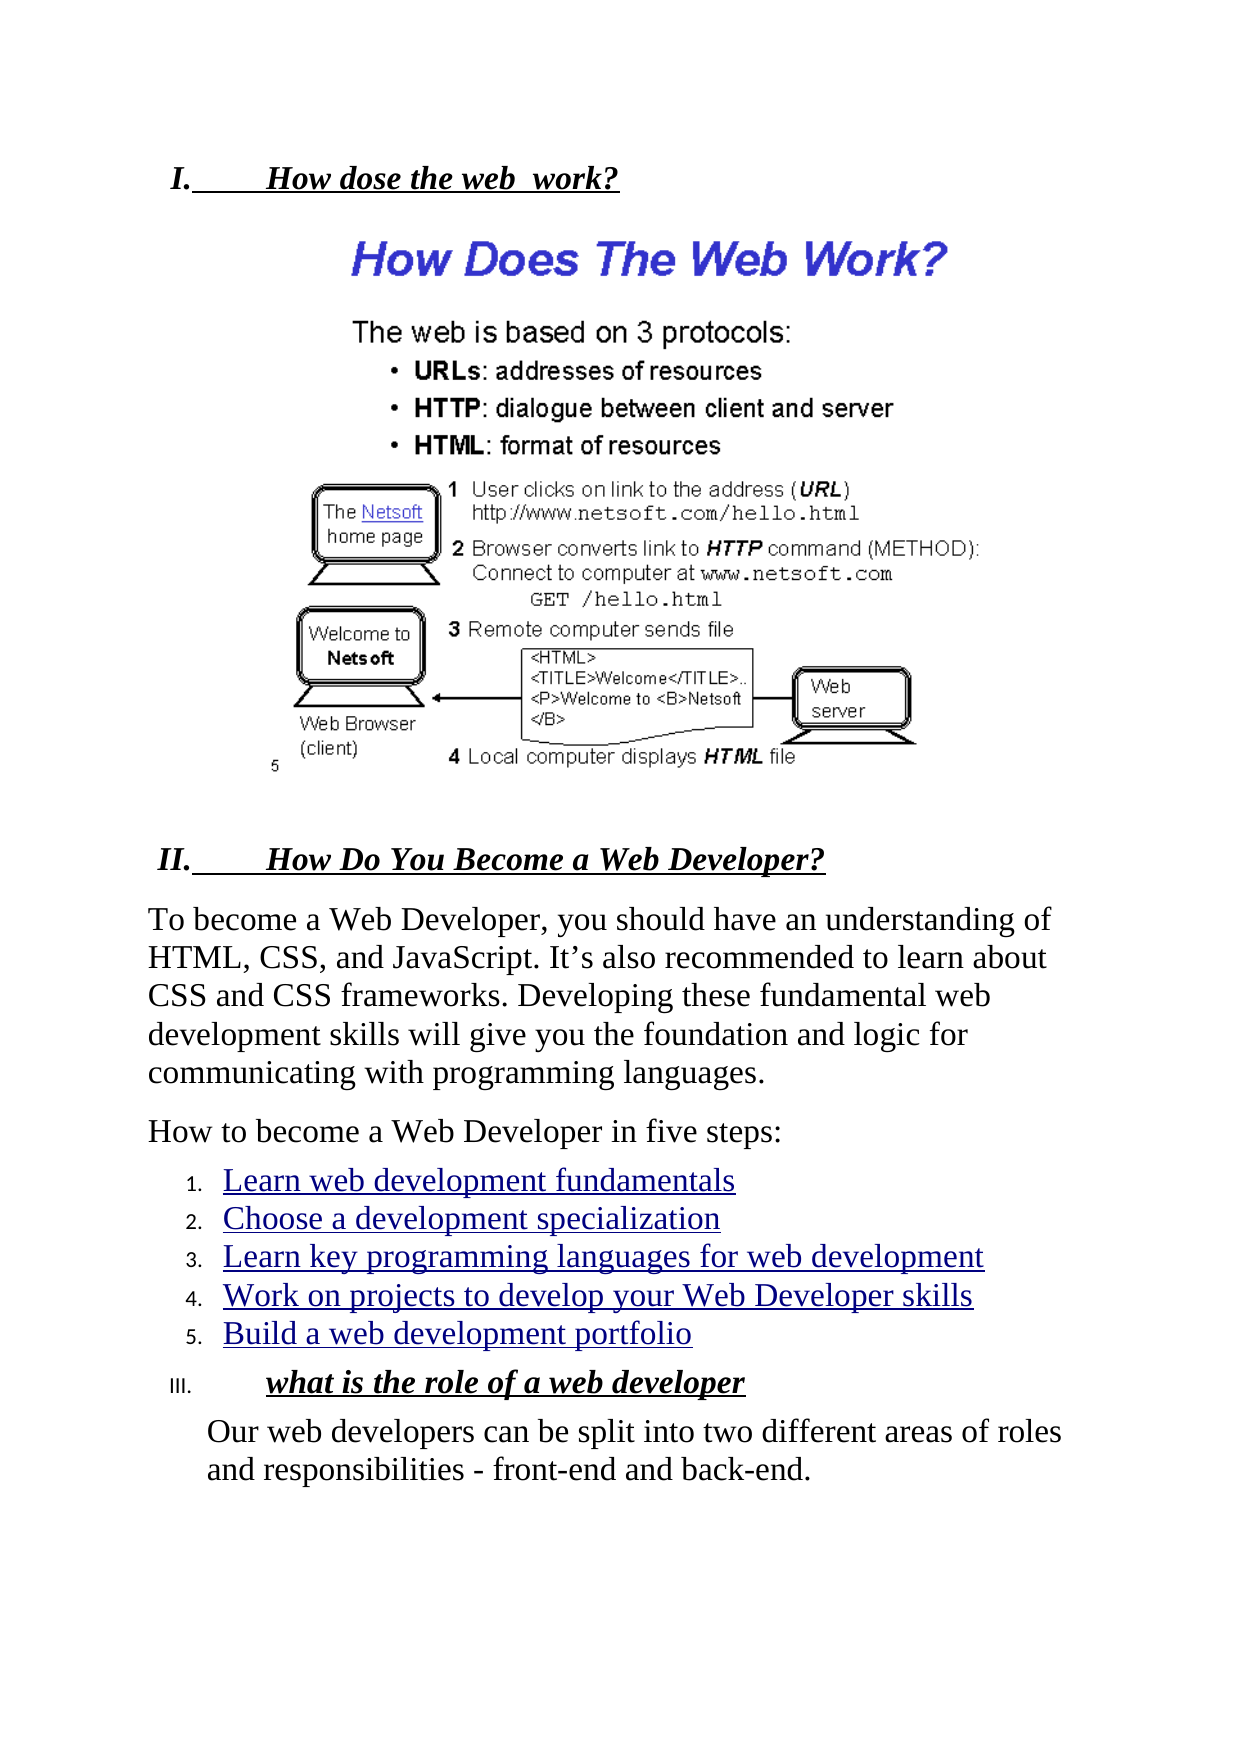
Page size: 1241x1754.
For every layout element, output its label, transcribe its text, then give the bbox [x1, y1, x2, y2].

list Build a web development portfolio [185, 1313, 1093, 1352]
list Work on projects to develop your Web Developer skills [185, 1275, 1093, 1313]
list Choose a development specialization [185, 1198, 1093, 1237]
list Learn web development fundamentals [185, 1160, 1093, 1198]
text To become a Web Developer, you should have an understanding of HTML, CSS, and JavaScript. It’s also recommended to learn about CSS and CSS frameworks. Developing these fundamental web development skills will give you the foundation and logic for communicating with programming languages. [148, 899, 1093, 1090]
text Our web developers can be split into two different areas of roles and responsibilities - front-end and back-end. [207, 1411, 1093, 1487]
list Learn key programming languages for web development [185, 1237, 1093, 1275]
list How Do You Become a Web Developer? [192, 839, 1093, 878]
list what is the role of a web developer [192, 1362, 1093, 1400]
text How to become a Web Developer in five steps: [148, 1111, 1093, 1149]
list How dose the web work? [192, 158, 1093, 196]
